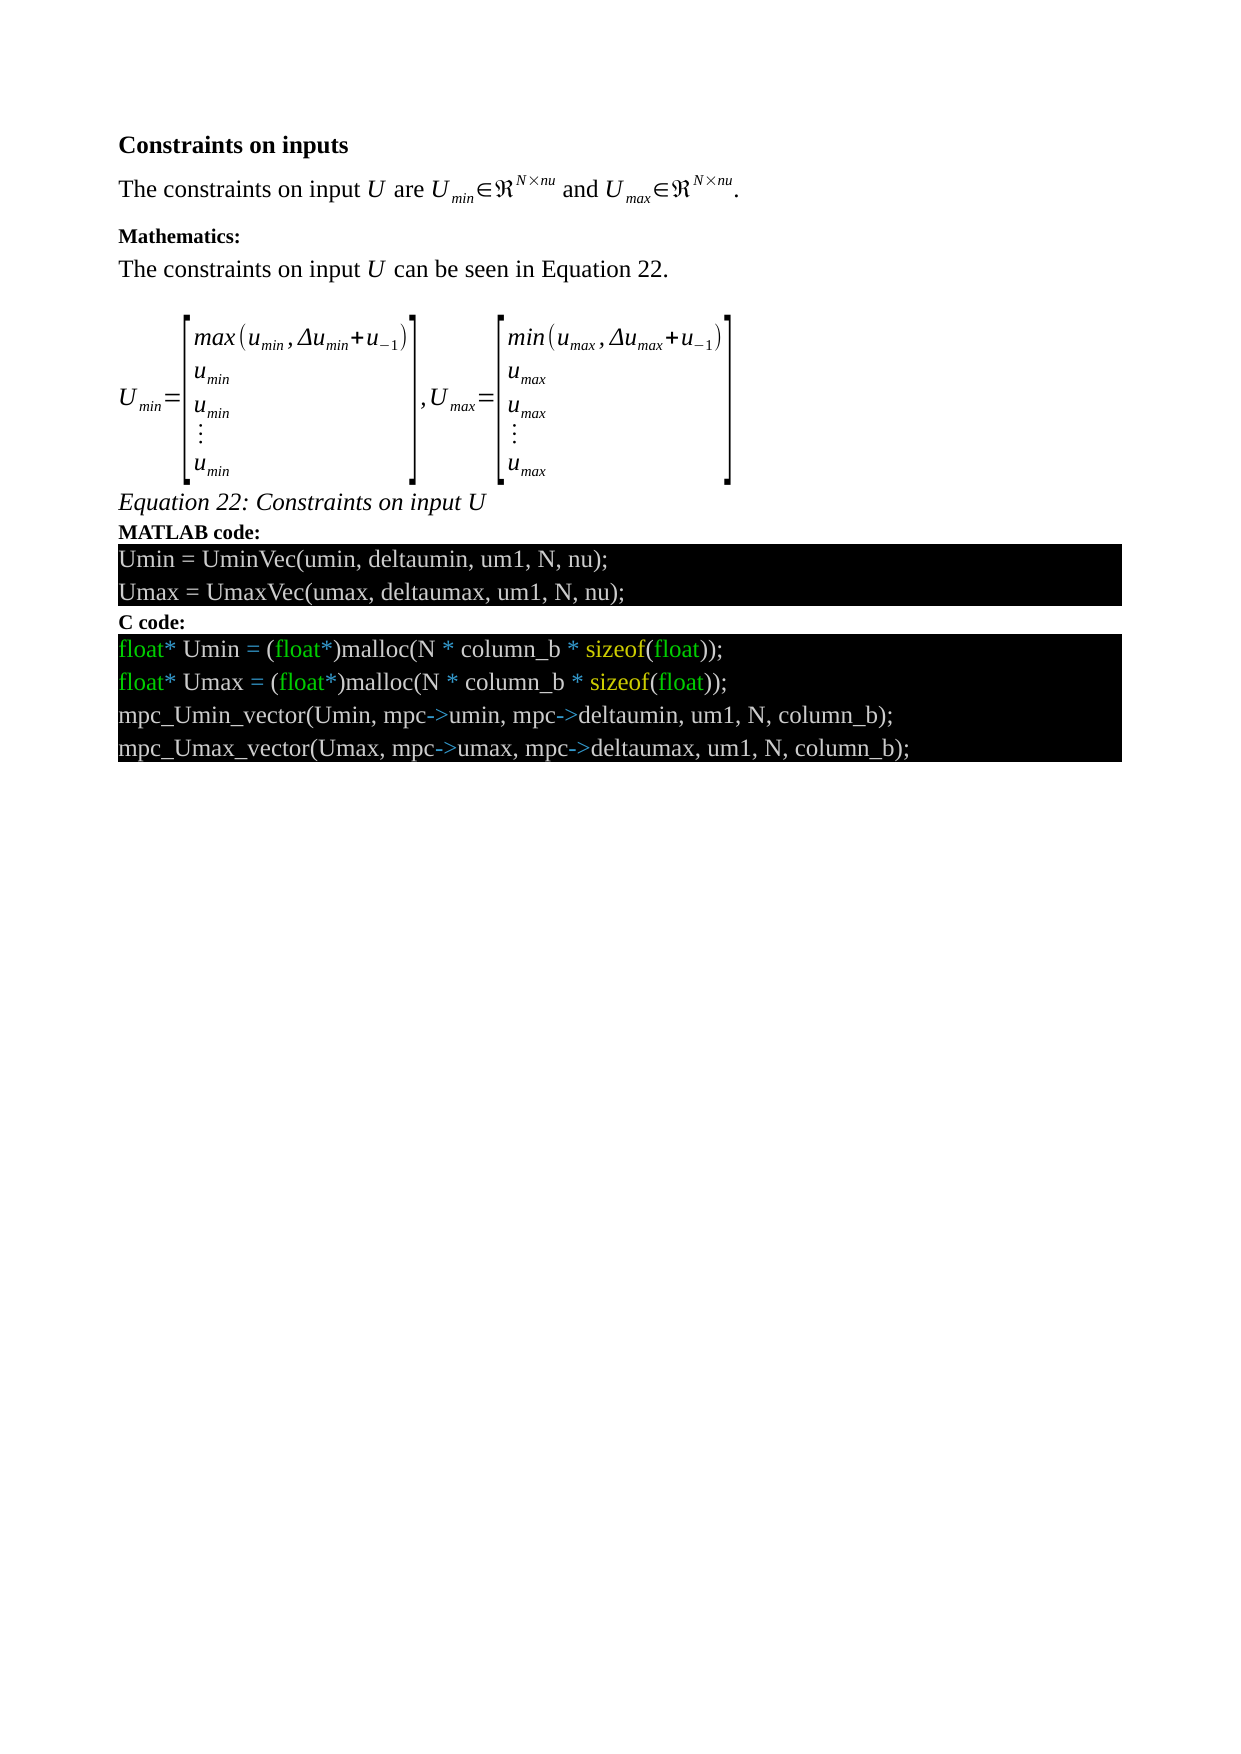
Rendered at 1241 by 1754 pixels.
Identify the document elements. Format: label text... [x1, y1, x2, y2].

text mpc_Umax_vector(Umax, mpc->umax, mpc->deltaumax, um1, N, column_b); [118, 733, 1122, 762]
text float* Umin = (float*)malloc(N * column_b * sizeof(float)); [118, 634, 1122, 663]
text float* Umax = (float*)malloc(N * column_b * sizeof(float)); [118, 667, 1122, 696]
subtitle C code: [118, 610, 1122, 634]
text Umax = UmaxVec(umax, deltaumax, um1, N, nu); [118, 577, 1122, 606]
subtitle Mathematics: [118, 224, 1122, 248]
text The constraints on input are and . [118, 172, 1122, 207]
subtitle Constraints on inputs [118, 131, 1122, 159]
text The constraints on input can be seen in Equation 22. [118, 254, 1122, 283]
text mpc_Umin_vector(Umin, mpc->umin, mpc->deltaumin, um1, N, column_b); [118, 700, 1122, 729]
subtitle MATLAB code: [118, 520, 1122, 544]
text Equation 22: Constraints on input [118, 314, 733, 516]
text Umin = UminVec(umin, deltaumin, um1, N, nu); [118, 544, 1122, 573]
